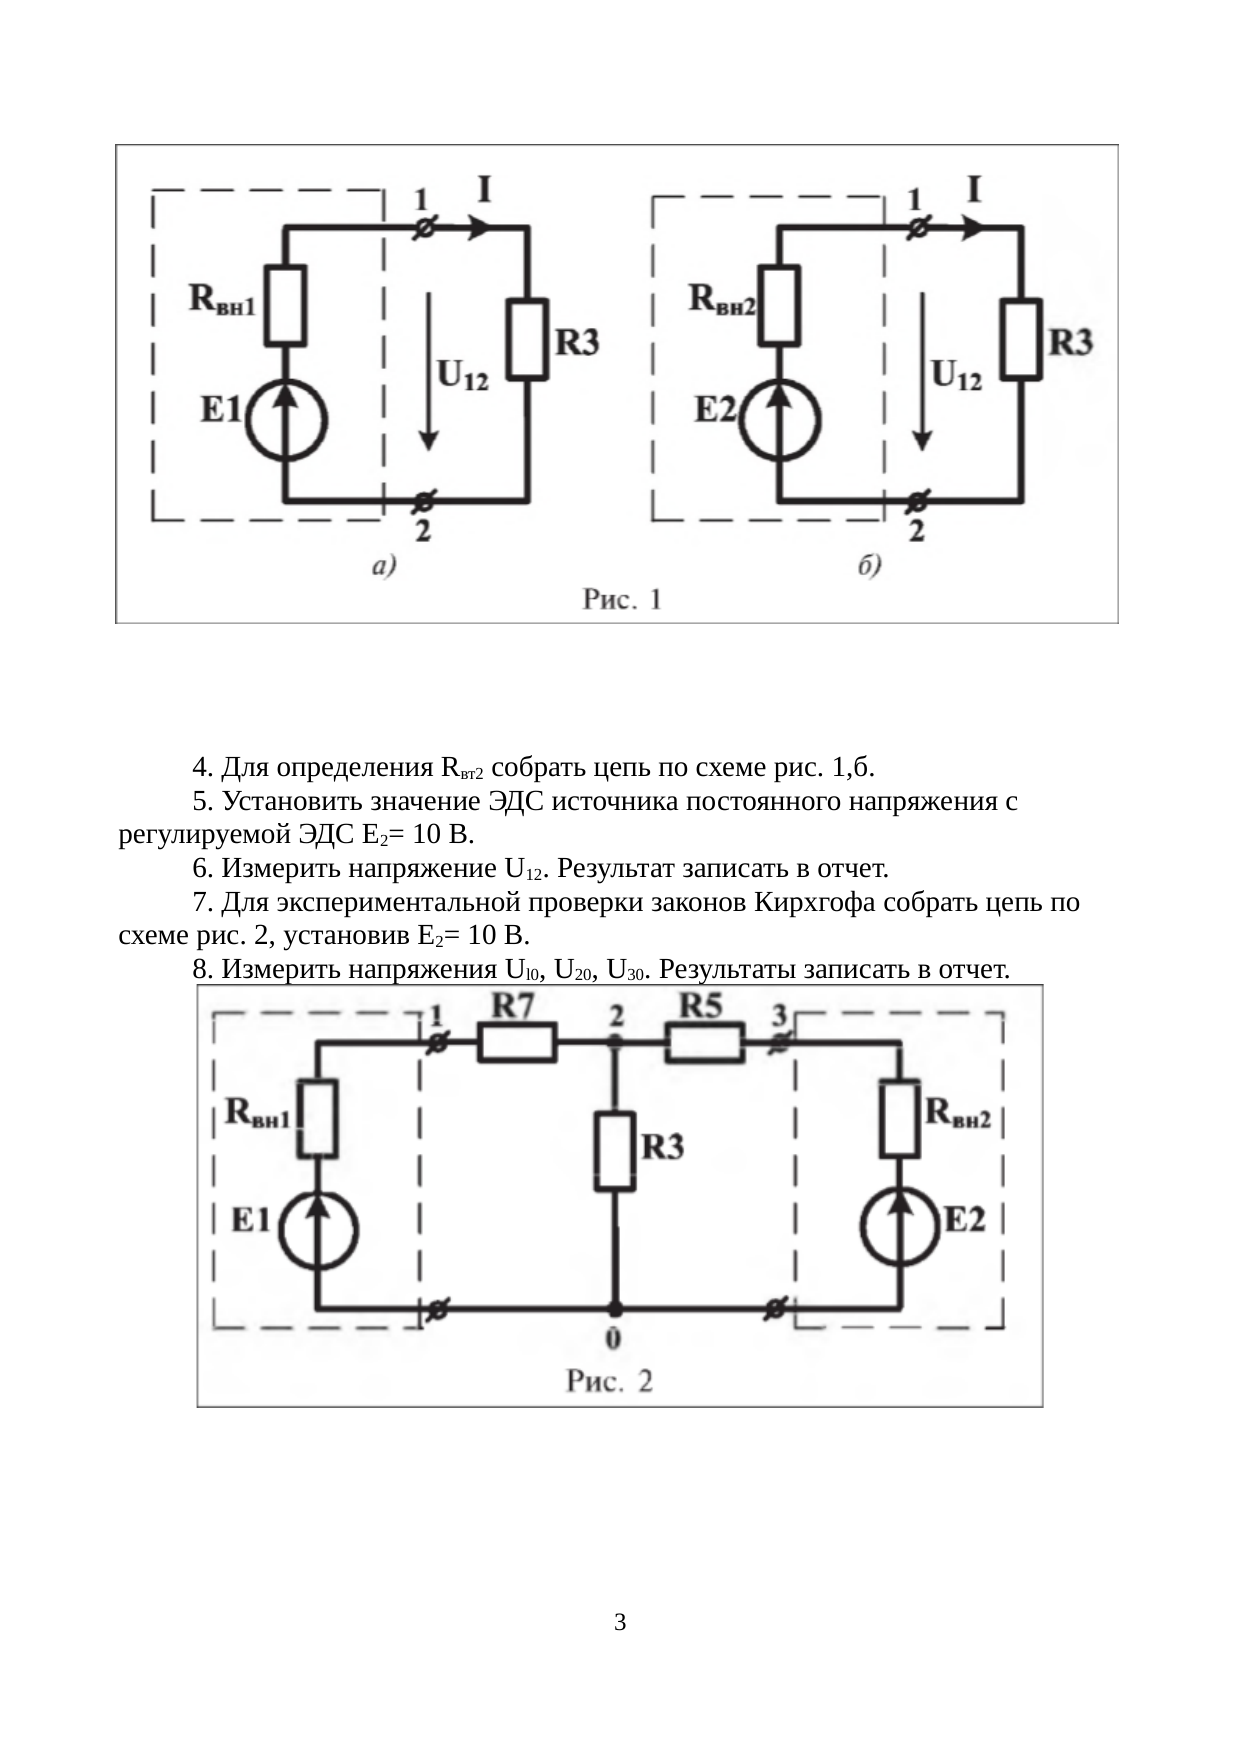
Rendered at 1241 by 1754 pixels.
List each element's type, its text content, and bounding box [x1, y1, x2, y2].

picture [115, 144, 1119, 624]
text 4. Для определения Rвт2 собрать цепь по схеме рис. 1,б. [118, 749, 1122, 783]
picture [196, 984, 1044, 1408]
text 5. Установить значение ЭДС источника постоянного напряже­ния с регулируемой ЭДС Е2= 10 В. [118, 783, 1122, 850]
text 8. Измерить напряжения Ul0, U20, U30. Результаты записать в отчет. [118, 951, 1122, 984]
text 6. Измерить напряжение U12. Результат записать в отчет. [118, 850, 1122, 884]
text 7. Для экспериментальной проверки законов Кирхгофа собрать цепь по схеме рис. 2, установив Е2= 10 В. [118, 884, 1122, 951]
